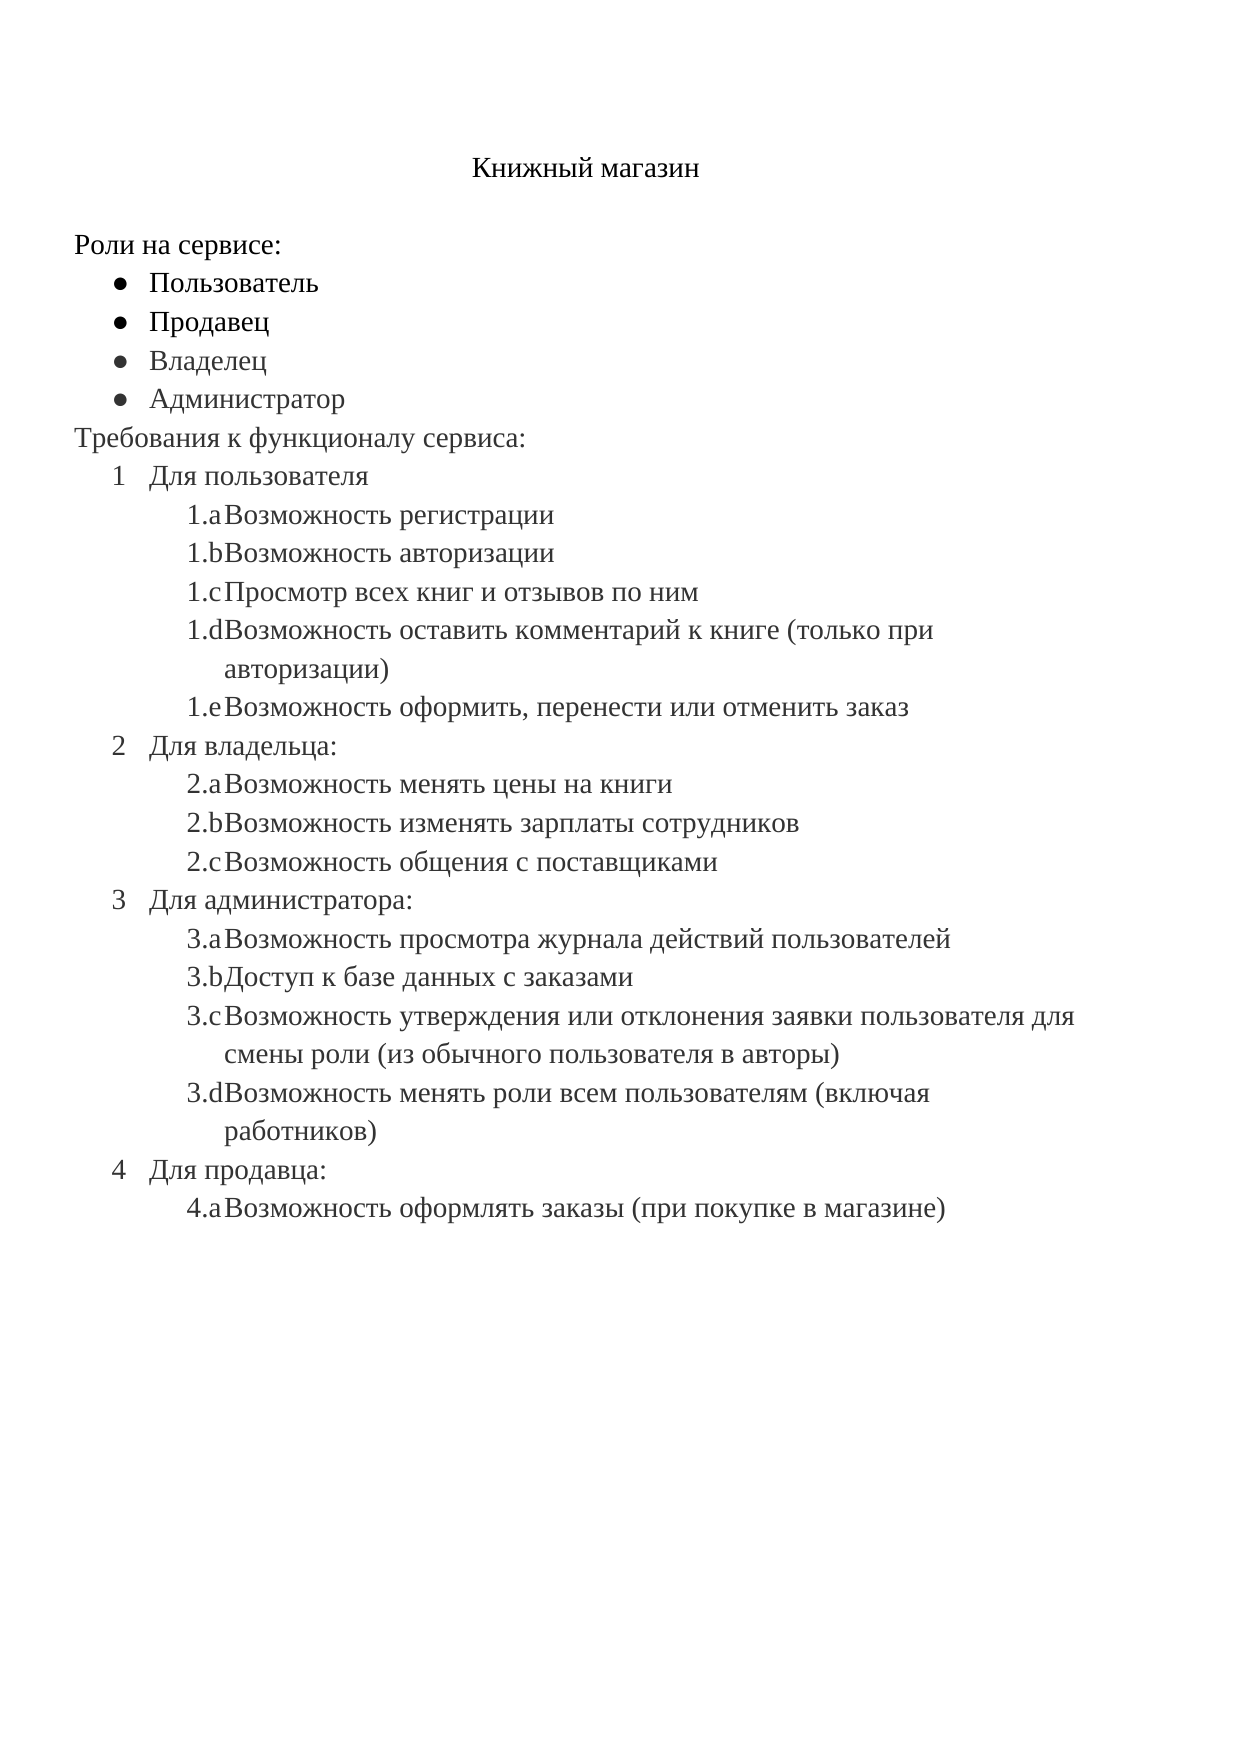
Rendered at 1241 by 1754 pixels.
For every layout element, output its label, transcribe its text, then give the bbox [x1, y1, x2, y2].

text Книжный магазин [74, 150, 1090, 183]
text Роли на сервисе: [74, 227, 1090, 261]
list Администратор [111, 381, 1090, 415]
text Требования к функционалу сервиса: [74, 420, 1090, 453]
list Возможность регистрации [186, 497, 1090, 530]
list Возможность авторизации [186, 535, 1090, 569]
list Возможность изменять зарплаты сотрудников [186, 805, 1090, 839]
list Возможность просмотра журнала действий пользователей [186, 921, 1090, 954]
list Доступ к базе данных с заказами [186, 959, 1090, 993]
list Для администратора: [111, 882, 1090, 916]
list Владелец [111, 343, 1090, 376]
list Возможность оформлять заказы (при покупке в магазине) [186, 1191, 1090, 1224]
list Возможность менять цены на книги [186, 767, 1090, 800]
list Возможность менять роли всем пользователям (включая работников) [186, 1075, 1090, 1147]
list Возможность утверждения или отклонения заявки пользователя для смены роли (из обычного пользователя в авторы) [186, 998, 1090, 1070]
list Возможность оформить, перенести или отменить заказ [186, 689, 1090, 723]
list Для пользователя [111, 458, 1090, 492]
list Возможность оставить комментарий к книге (только при авторизации) [186, 612, 1090, 684]
list Для продавца: [111, 1152, 1090, 1186]
list Просмотр всех книг и отзывов по ним [186, 574, 1090, 607]
list Пользователь [111, 266, 1090, 299]
list Для владельца: [111, 728, 1090, 762]
list Продавец [111, 304, 1090, 338]
list Возможность общения с поставщиками [186, 844, 1090, 877]
